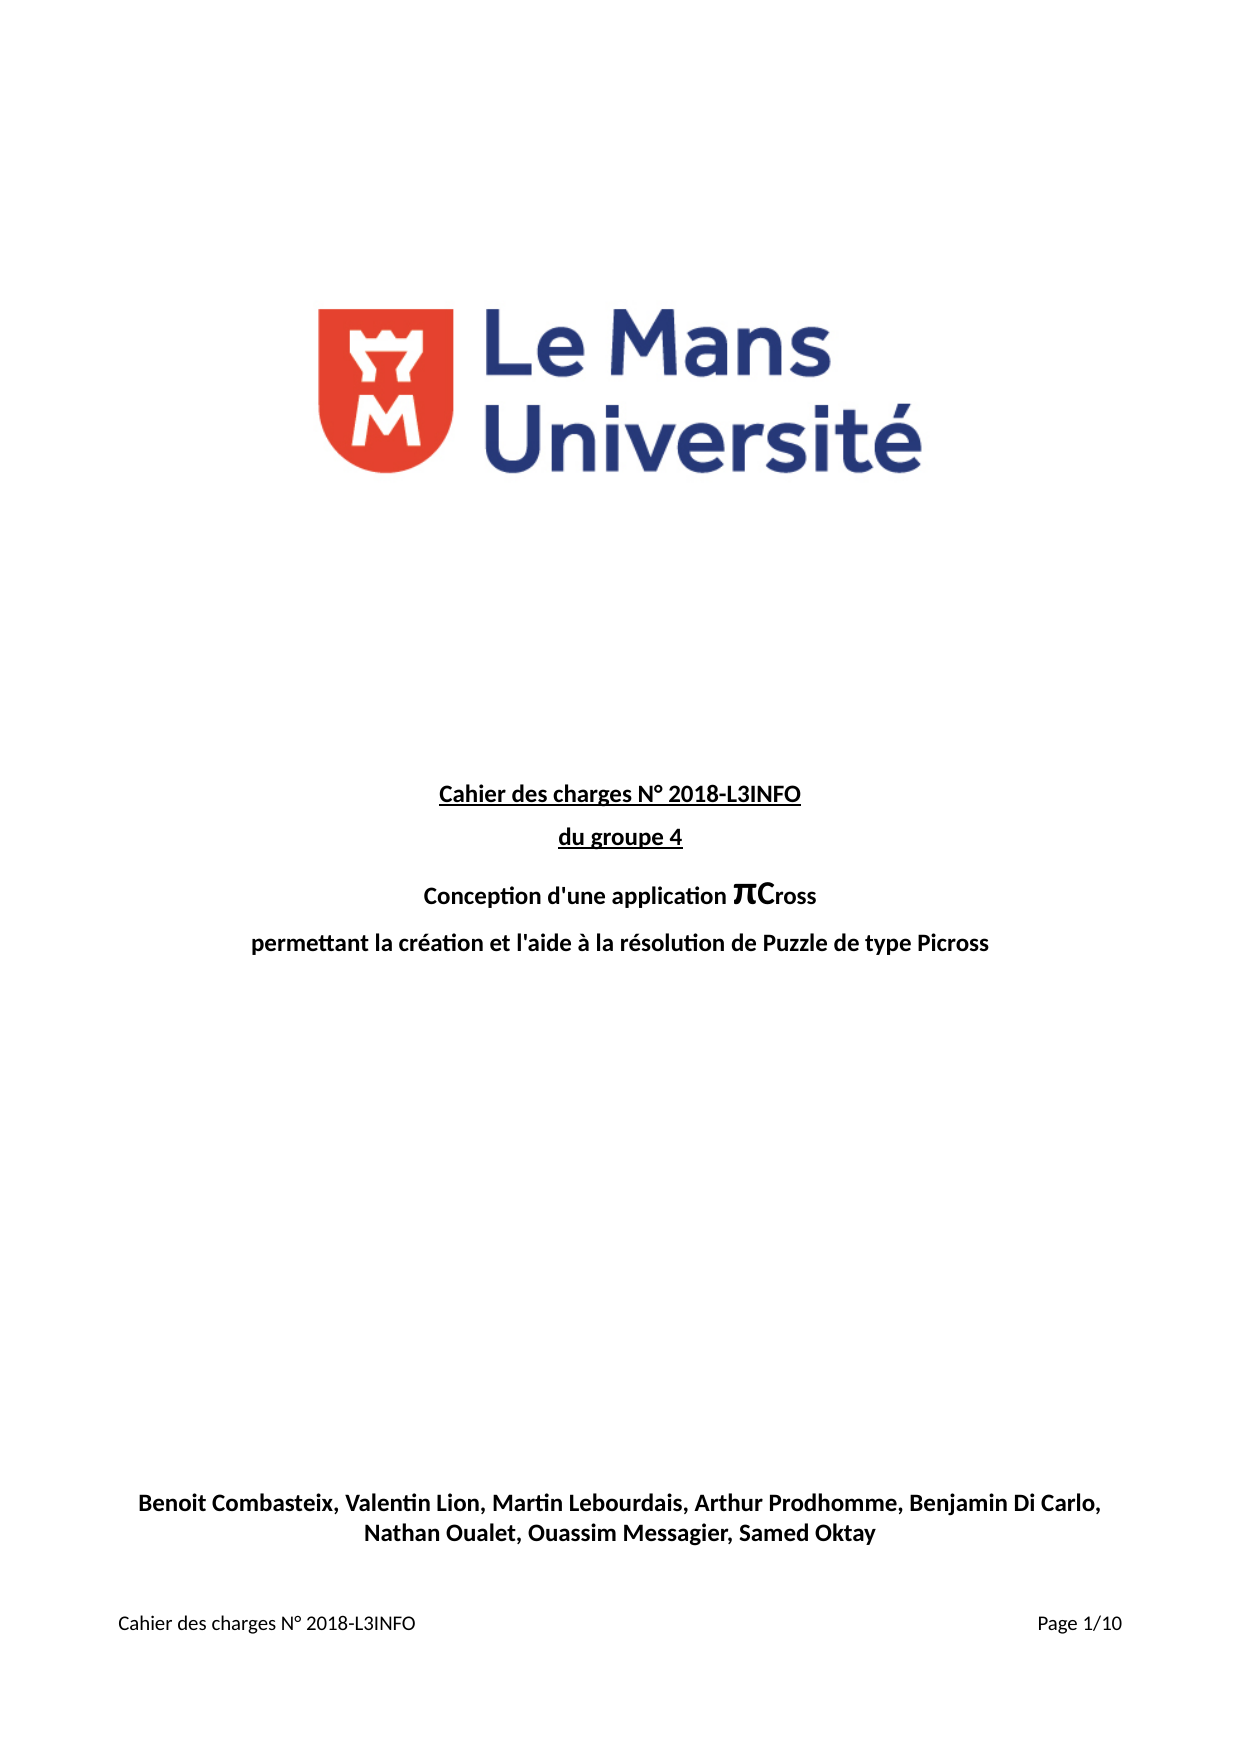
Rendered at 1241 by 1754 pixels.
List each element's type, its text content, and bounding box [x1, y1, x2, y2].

text du groupe 4 [118, 821, 1122, 852]
picture [273, 260, 967, 520]
text Benoit Combasteix, Valentin Lion, Martin Lebourdais, Arthur Prodhomme, Benjamin Di Carlo, Nathan Oualet, Ouassim Messagier, Samed Oktay [118, 1487, 1122, 1548]
text Conception d'une application πCross [118, 864, 1122, 915]
text Cahier des charges N° 2018-L3INFO [118, 778, 1122, 808]
text permettant la création et l'aide à la résolution de Puzzle de type Picross [118, 927, 1122, 958]
